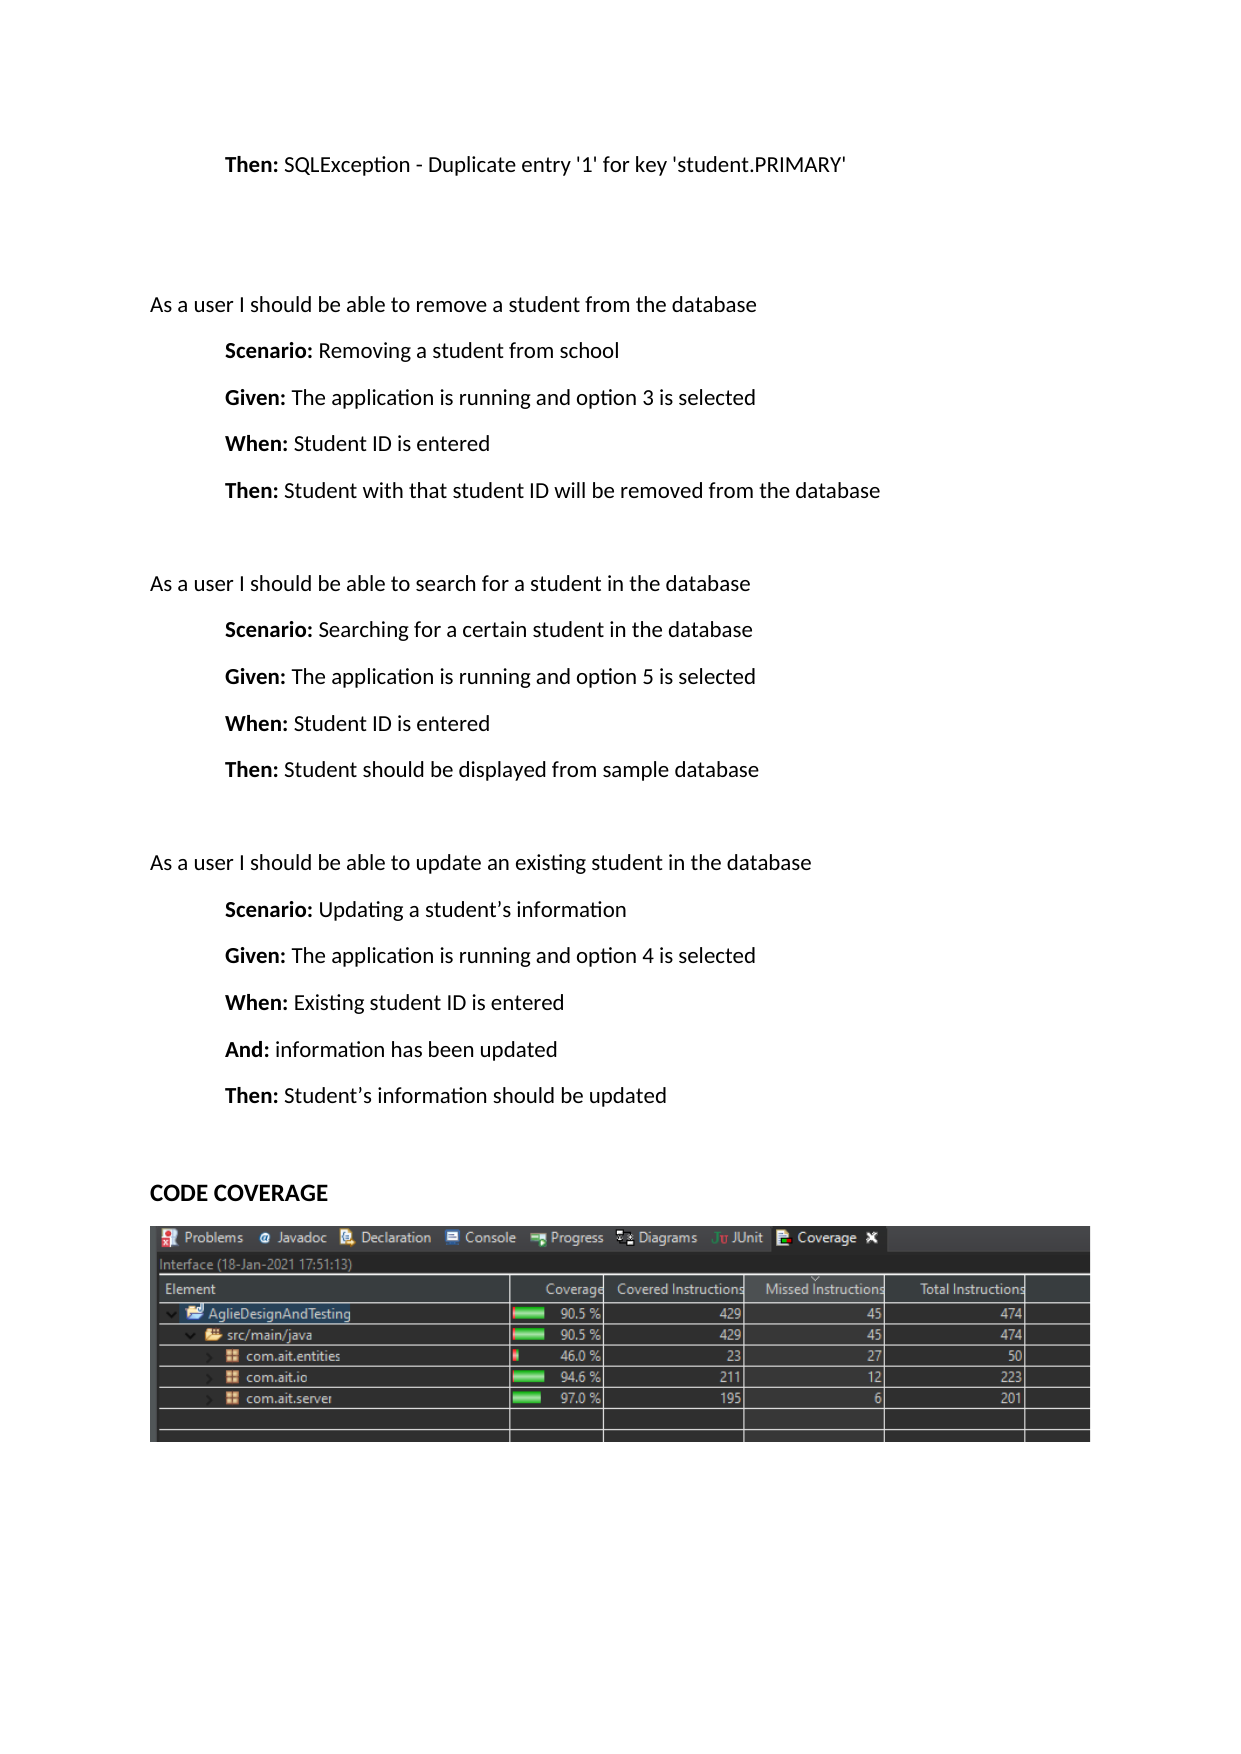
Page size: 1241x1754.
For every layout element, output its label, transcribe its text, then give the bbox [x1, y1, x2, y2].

text Given: The application is running and option 5 is selected [225, 662, 1090, 690]
text Scenario: Removing a student from school [225, 336, 1090, 364]
text Scenario: Updating a student’s information [225, 895, 1090, 923]
text When: Student ID is entered [225, 709, 1090, 737]
text Given: The application is running and option 3 is selected [225, 383, 1090, 411]
text CODE COVERAGE [150, 1177, 1090, 1208]
text Then: Student should be displayed from sample database [225, 755, 1090, 783]
text As a user I should be able to remove a student from the database [150, 290, 1090, 318]
text As a user I should be able to search for a student in the database [150, 569, 1090, 597]
text Given: The application is running and option 4 is selected [225, 942, 1090, 969]
text As a user I should be able to update an existing student in the database [150, 848, 1090, 876]
text And: information has been updated [225, 1035, 1090, 1063]
text Then: SQLException - Duplicate entry '1' for key 'student.PRIMARY' [225, 150, 1090, 178]
text Scenario: Searching for a certain student in the database [225, 616, 1090, 644]
text Then: Student’s information should be updated [225, 1081, 1090, 1109]
text Then: Student with that student ID will be removed from the database [225, 476, 1090, 504]
text When: Existing student ID is entered [225, 988, 1090, 1016]
text When: Student ID is entered [225, 429, 1090, 457]
